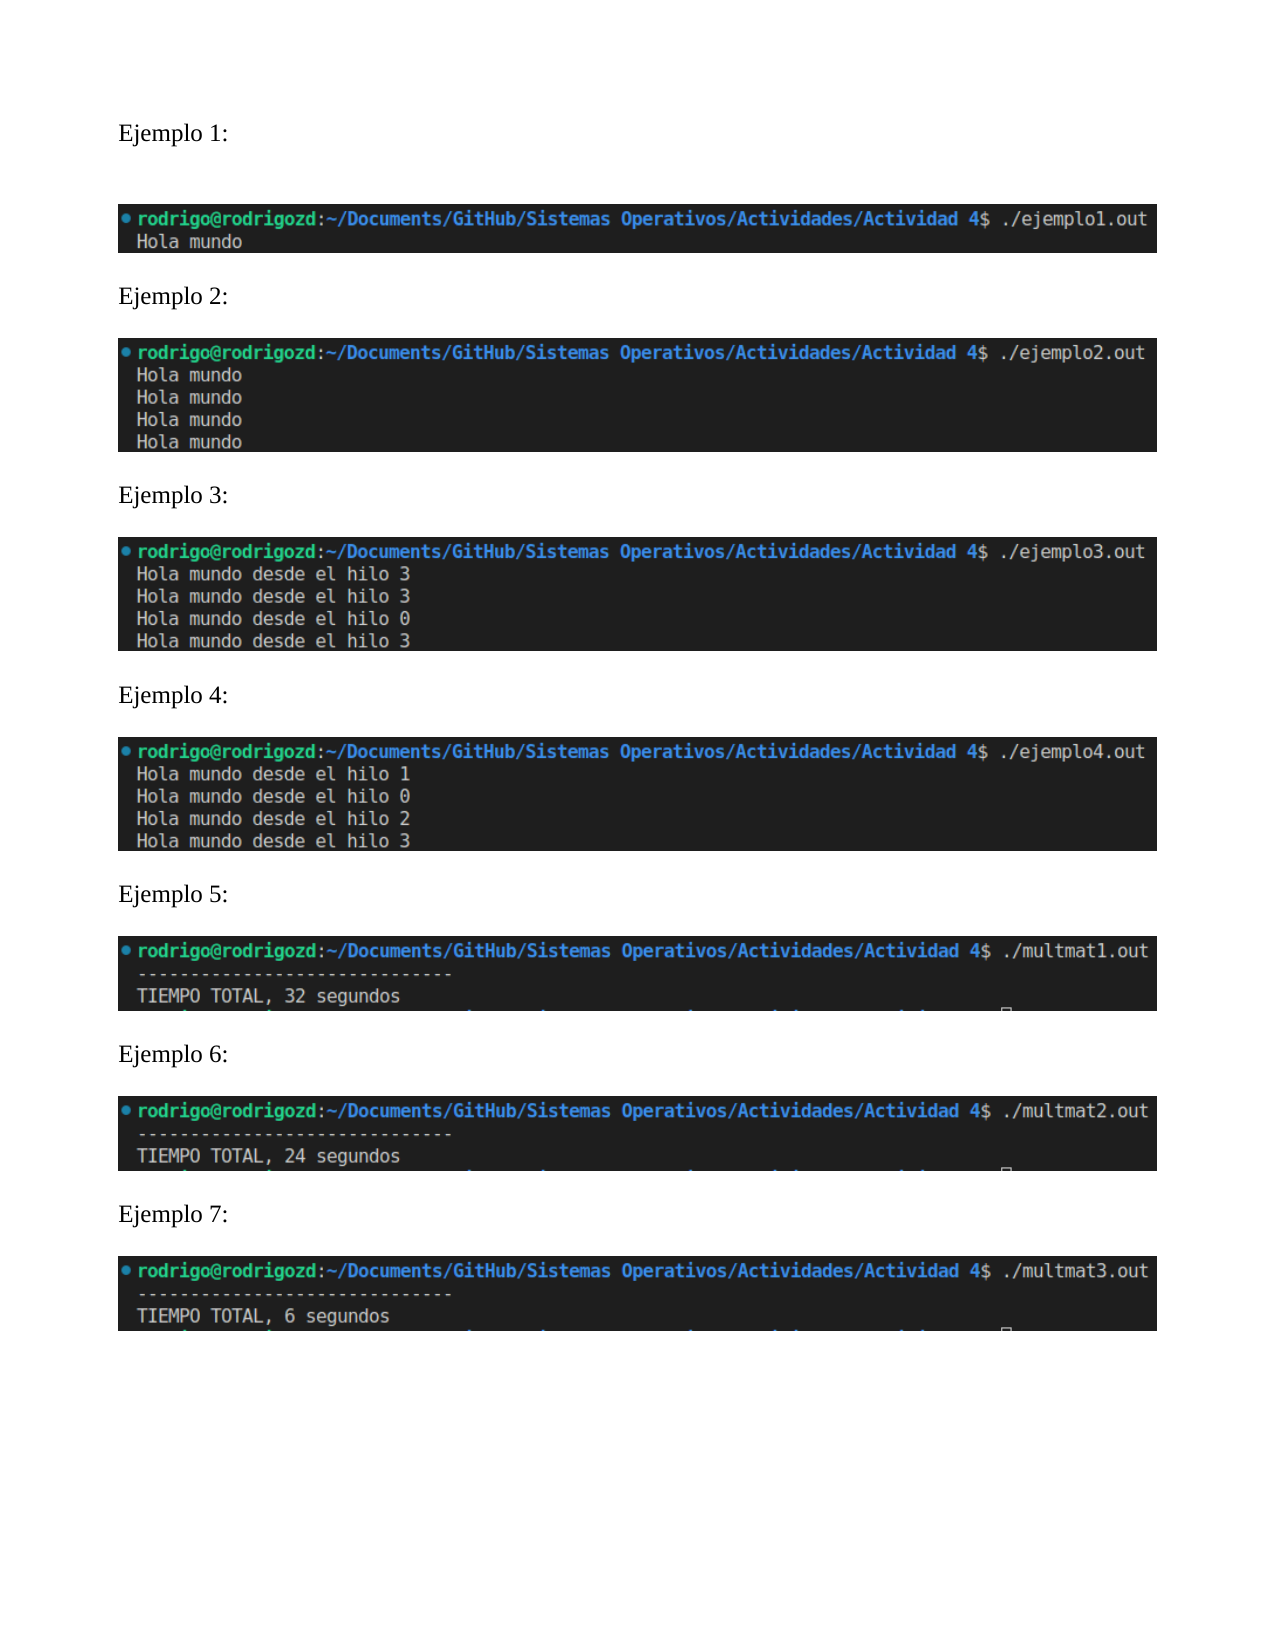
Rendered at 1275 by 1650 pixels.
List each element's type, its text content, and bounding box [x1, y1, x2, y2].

picture [118, 737, 1157, 851]
picture [118, 537, 1157, 651]
text Ejemplo 3: [118, 480, 1157, 509]
text Ejemplo 4: [118, 680, 1157, 708]
picture [118, 1096, 1157, 1171]
text Ejemplo 6: [118, 1039, 1157, 1068]
text Ejemplo 1: [118, 118, 1157, 147]
picture [118, 936, 1157, 1011]
picture [118, 338, 1157, 452]
picture [118, 204, 1157, 253]
text Ejemplo 2: [118, 281, 1157, 310]
text Ejemplo 5: [118, 879, 1157, 908]
text Ejemplo 7: [118, 1199, 1157, 1228]
picture [118, 1256, 1157, 1331]
